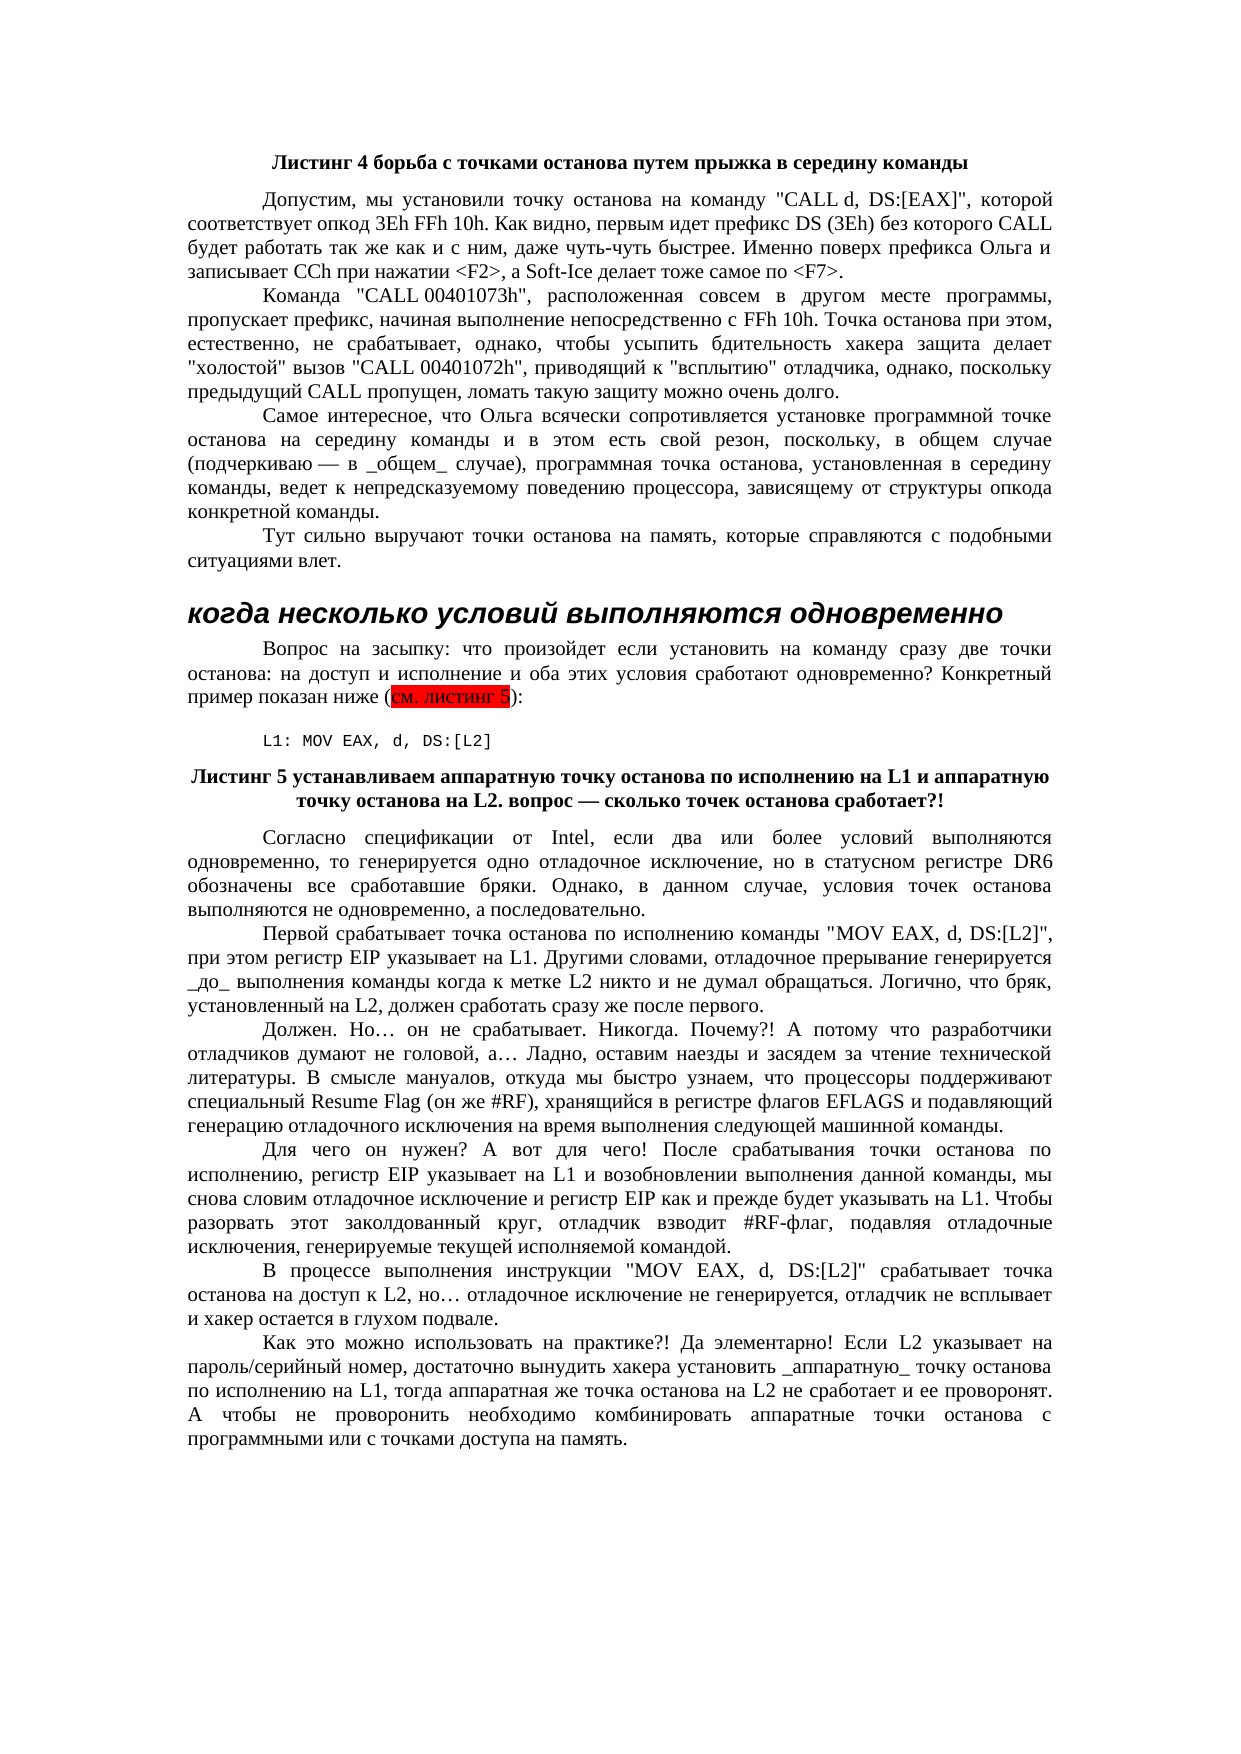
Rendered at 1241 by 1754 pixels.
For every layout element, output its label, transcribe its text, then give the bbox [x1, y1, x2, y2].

text Самое интересное, что Ольга всячески сопротивляется установке программной точке останова на середину команды и в этом есть свой резон, поскольку, в общем случае (подчеркиваю — в _общем_ случае), программная точка останова, установленная в середину команды, ведет к непредсказуемому поведению процессора, зависящему от структуры опкода конкретной команды. [187, 403, 1053, 523]
text Тут сильно выручают точки останова на память, которые справляются с подобными ситуациями влет. [187, 523, 1053, 572]
text Листинг 5 устанавливаем аппаратную точку останова по исполнению на L1 и аппаратную точку останова на L2. вопрос — сколько точек останова сработает?! [187, 764, 1053, 812]
text L1: MOV EAX, d, DS:[L2] [187, 733, 1053, 751]
subtitle когда несколько условий выполняются одновременно [187, 597, 1053, 630]
text Согласно спецификации от Intel, если два или более условий выполняются одновременно, то генерируется одно отладочное исключение, но в статусном регистре DR6 обозначены все сработавшие бряки. Однако, в данном случае, условия точек останова выполняются не одновременно, а последовательно. [187, 824, 1053, 921]
text Команда "CALL 00401073h", расположенная совсем в другом месте программы, пропускает префикс, начиная выполнение непосредственно с FFh 10h. Точка останова при этом, естественно, не срабатывает, однако, чтобы усыпить бдительность хакера защита делает "холостой" вызов "CALL 00401072h", приводящий к "всплытию" отладчика, однако, поскольку предыдущий CALL пропущен, ломать такую защиту можно очень долго. [187, 283, 1053, 403]
text Листинг 4 борьба с точками останова путем прыжка в середину команды [187, 150, 1053, 174]
text Первой срабатывает точка останова по исполнению команды "MOV EAX, d, DS:[L2]", при этом регистр EIP указывает на L1. Другими словами, отладочное прерывание генерируется _до_ выполнения команды когда к метке L2 никто и не думал обращаться. Логично, что бряк, установленный на L2, должен сработать сразу же после первого. [187, 921, 1053, 1017]
text Как это можно использовать на практике?! Да элементарно! Если L2 указывает на пароль/серийный номер, достаточно вынудить хакера установить _аппаратную_ точку останова по исполнению на L1, тогда аппаратная же точка останова на L2 не сработает и ее проворонят. А чтобы не проворонить необходимо комбинировать аппаратные точки останова с программными или с точками доступа на память. [187, 1330, 1053, 1450]
text В процессе выполнения инструкции "MOV EAX, d, DS:[L2]" срабатывает точка останова на доступ к L2, но… отладочное исключение не генерируется, отладчик не всплывает и хакер остается в глухом подвале. [187, 1258, 1053, 1330]
text Для чего он нужен? А вот для чего! После срабатывания точки останова по исполнению, регистр EIP указывает на L1 и возобновлении выполнения данной команды, мы снова словим отладочное исключение и регистр EIP как и прежде будет указывать на L1. Чтобы разорвать этот заколдованный круг, отладчик взводит #RF-флаг, подавляя отладочные исключения, генерируемые текущей исполняемой командой. [187, 1137, 1053, 1258]
text Должен. Но… он не срабатывает. Никогда. Почему?! А потому что разработчики отладчиков думают не головой, а… Ладно, оставим наезды и засядем за чтение технической литературы. В смысле мануалов, откуда мы быстро узнаем, что процессоры поддерживают специальный Resume Flag (он же #RF), хранящийся в регистре флагов EFLAGS и подавляющий генерацию отладочного исключения на время выполнения следующей машинной команды. [187, 1017, 1053, 1137]
text Допустим, мы установили точку останова на команду "CALL d, DS:[EAX]", которой соответствует опкод 3Eh FFh 10h. Как видно, первым идет префикс DS (3Eh) без которого CALL будет работать так же как и с ним, даже чуть-чуть быстрее. Именно поверх префикса Ольга и записывает CCh при нажатии <F2>, а Soft-Ice делает тоже самое по <F7>. [187, 187, 1053, 283]
text Вопрос на засыпку: что произойдет если установить на команду сразу две точки останова: на доступ и исполнение и оба этих условия сработают одновременно? Конкретный пример показан ниже (см. листинг 5): [187, 636, 1053, 708]
